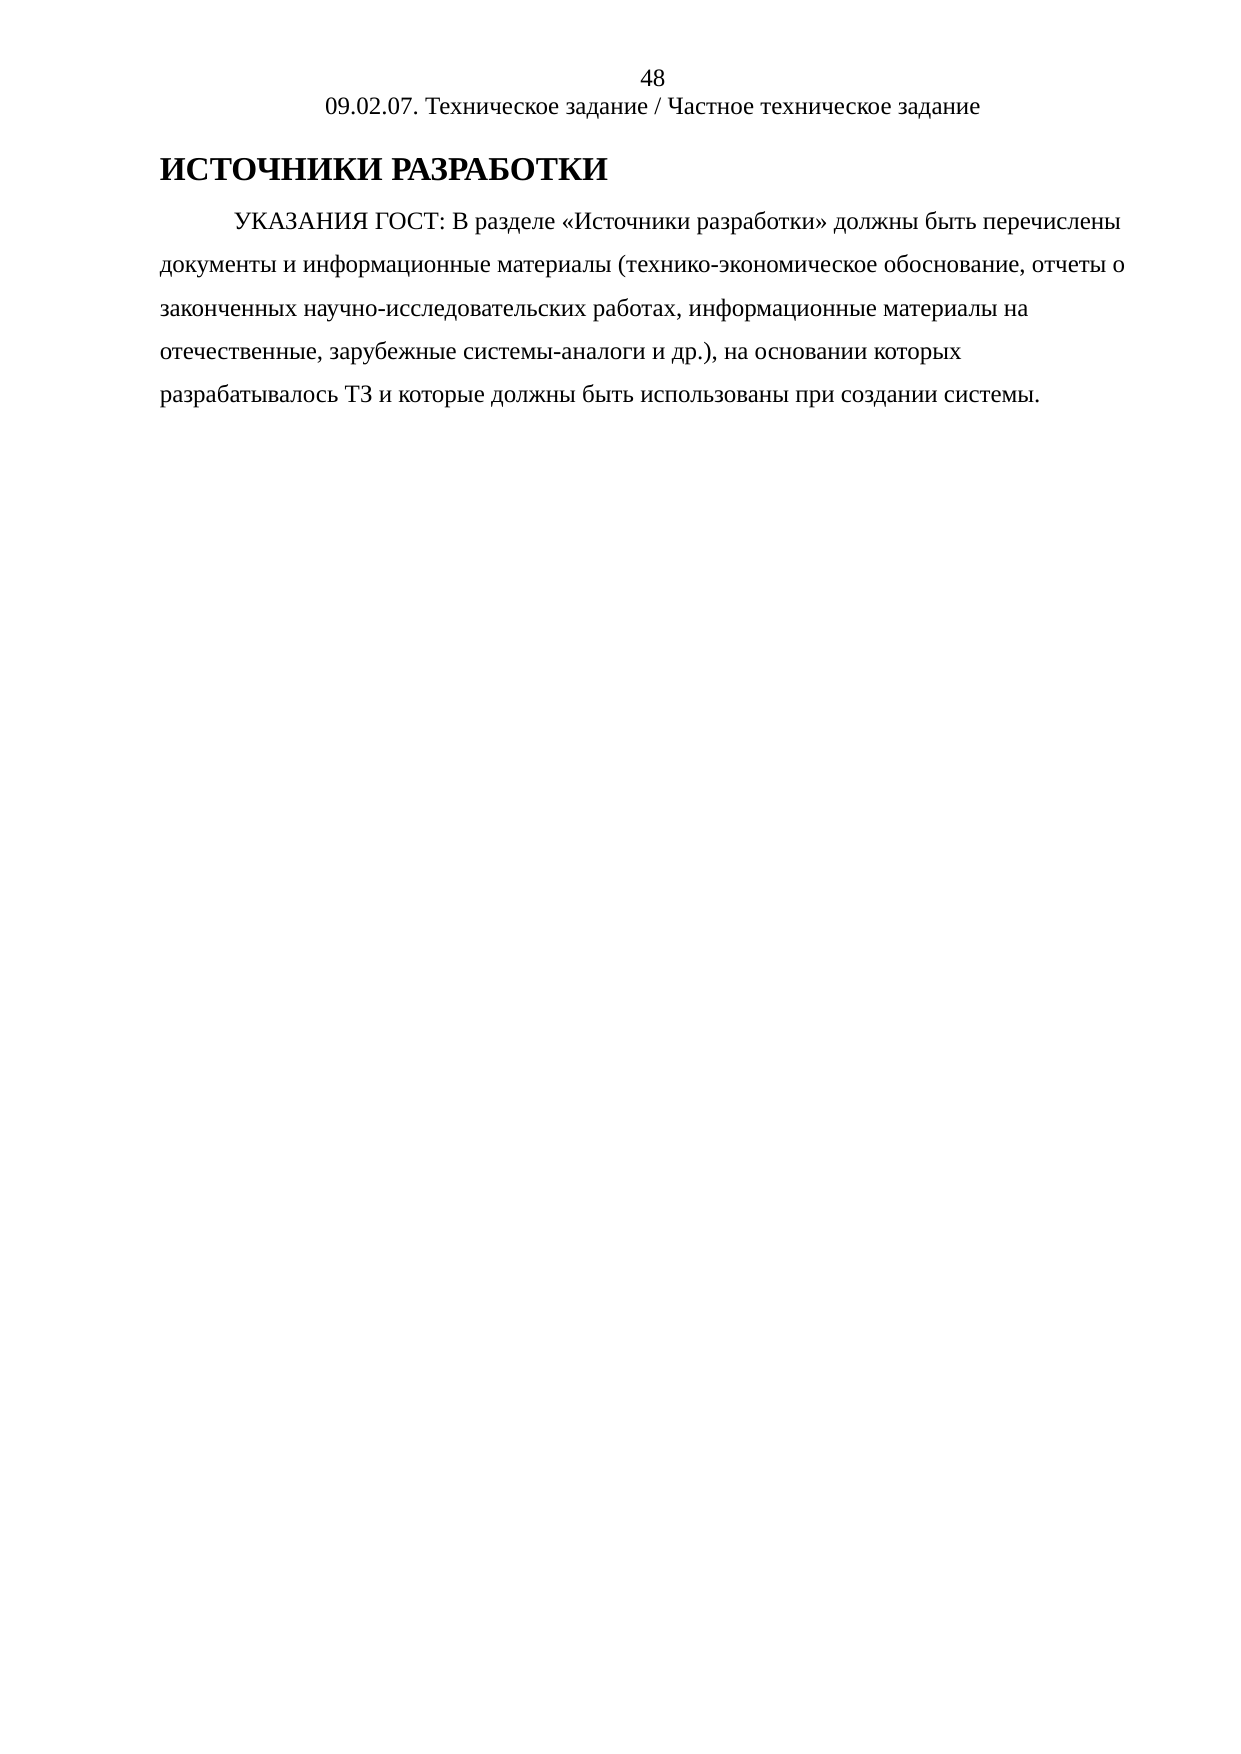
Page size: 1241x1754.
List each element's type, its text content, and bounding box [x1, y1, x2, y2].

subtitle Источники разработки [159, 149, 1146, 187]
text УКАЗАНИЯ ГОСТ: В разделе «Источники разработки» должны быть перечислены документы и информационные материалы (технико-экономическое обоснование, отчеты о законченных научно-исследовательских работах, информационные материалы на отечественные, зарубежные системы-аналоги и др.), на основании которых разрабатывалось ТЗ и которые должны быть использованы при создании системы. [159, 206, 1146, 408]
